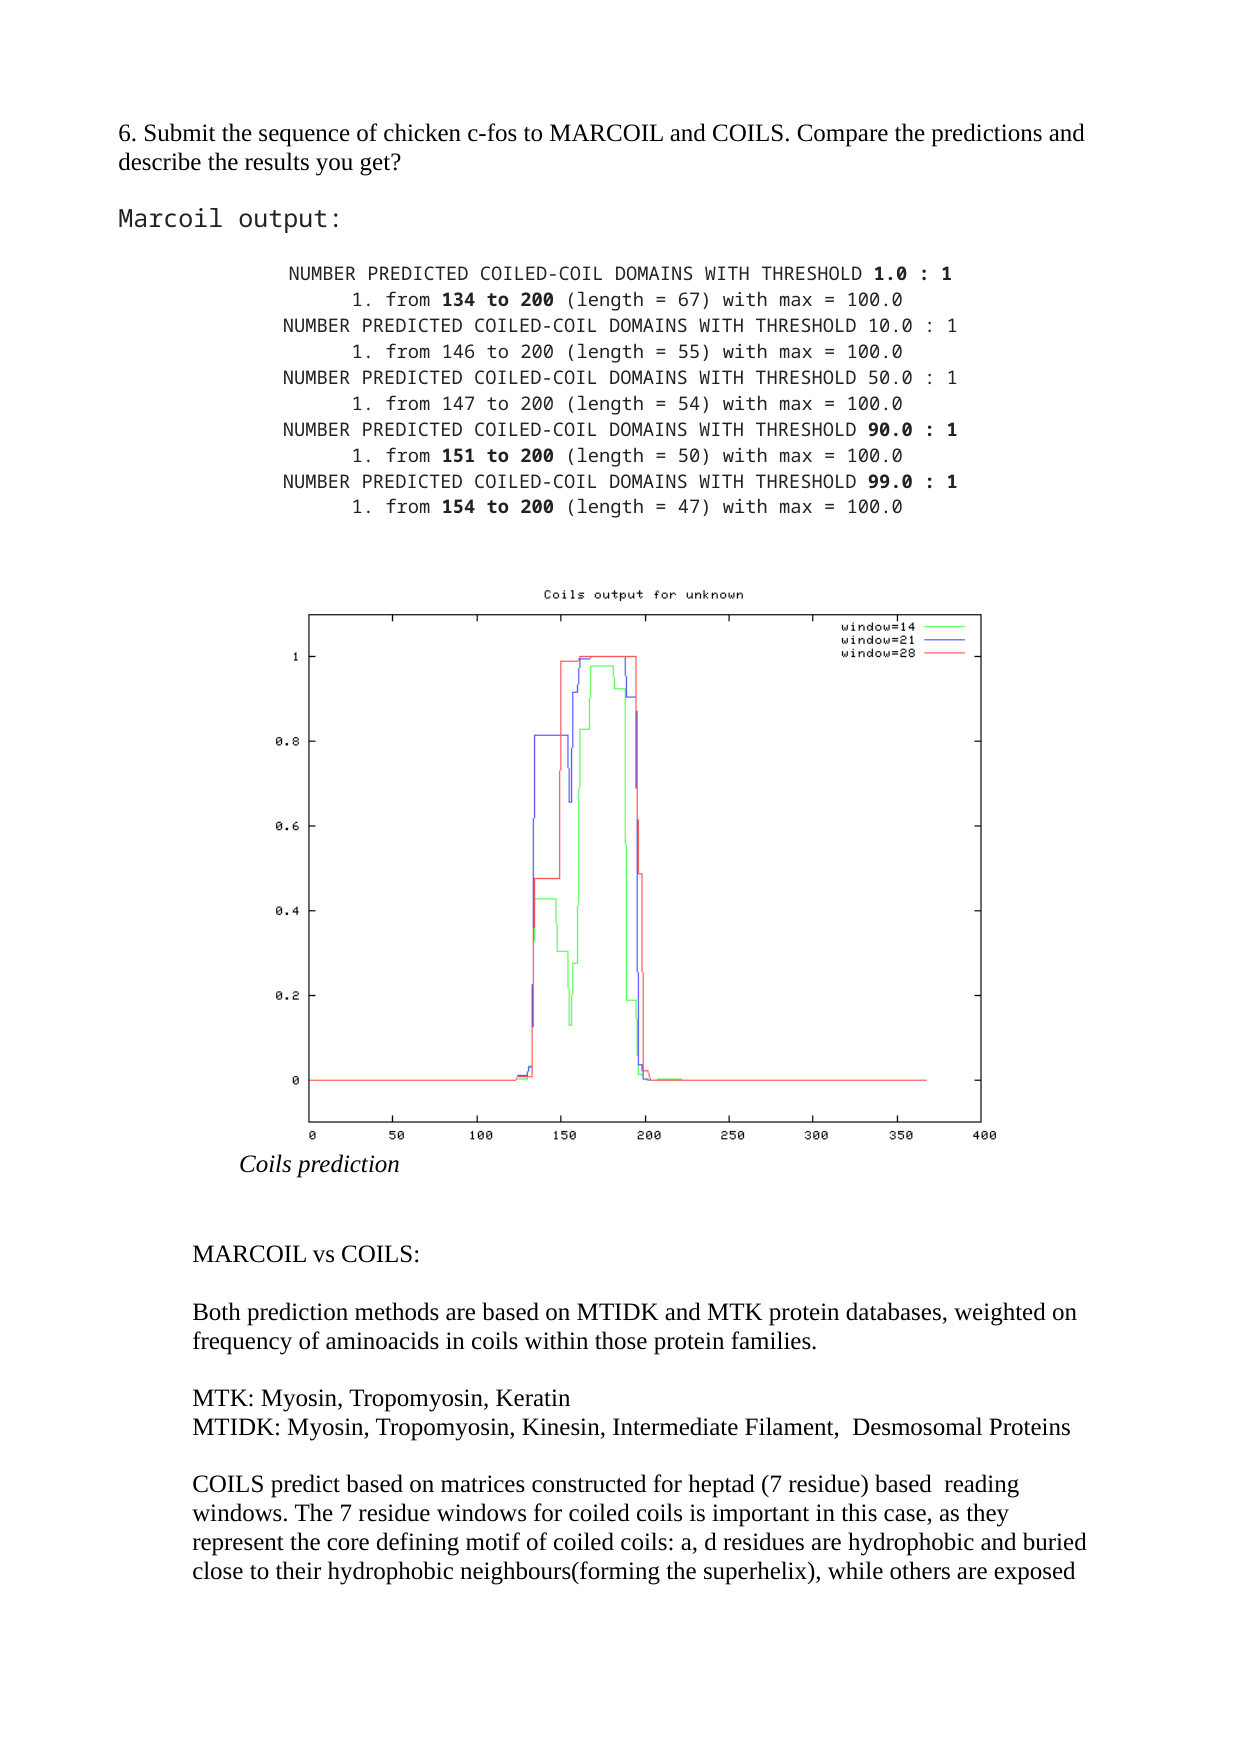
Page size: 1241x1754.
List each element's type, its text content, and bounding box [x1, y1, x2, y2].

text NUMBER PREDICTED COILED-COIL DOMAINS WITH THRESHOLD 50.0 : 1 [118, 364, 1122, 390]
text 1. from 134 to 200 (length = 67) with max = 100.0 [118, 286, 1122, 313]
text Marcoil output: [118, 201, 1122, 235]
text 1. from 146 to 200 (length = 55) with max = 100.0 [118, 338, 1122, 364]
text NUMBER PREDICTED COILED-COIL DOMAINS WITH THRESHOLD 1.0 : 1 [118, 261, 1122, 286]
text NUMBER PREDICTED COILED-COIL DOMAINS WITH THRESHOLD 90.0 : 1 [118, 416, 1122, 442]
picture [238, 576, 1002, 1149]
text Coils prediction [239, 1149, 1001, 1177]
text NUMBER PREDICTED COILED-COIL DOMAINS WITH THRESHOLD 10.0 : 1 [118, 313, 1122, 338]
text 1. from 151 to 200 (length = 50) with max = 100.0 [118, 442, 1122, 468]
text COILS predict based on matrices constructed for heptad (7 residue) based reading windows. The 7 residue windows for coiled coils is important in this case, as they represent the core defining motif of coiled coils: a, d residues are hydrophobic and buried close to their hydrophobic neighbours(forming the superhelix), while others are exposed [118, 1469, 1122, 1584]
text MARCOIL vs COILS: [118, 1239, 1122, 1268]
text 1. from 147 to 200 (length = 54) with max = 100.0 [118, 390, 1122, 416]
text MTIDK: Myosin, Tropomyosin, Kinesin, Intermediate Filament, Desmosomal Proteins [118, 1412, 1122, 1441]
text 6. Submit the sequence of chicken c-fos to MARCOIL and COILS. Compare the predictions and describe the results you get? [118, 118, 1122, 176]
text Both prediction methods are based on MTIDK and MTK protein databases, weighted on frequency of aminoacids in coils within those protein families. [118, 1297, 1122, 1354]
text 1. from 154 to 200 (length = 47) with max = 100.0 [118, 494, 1122, 520]
text NUMBER PREDICTED COILED-COIL DOMAINS WITH THRESHOLD 99.0 : 1 [118, 468, 1122, 494]
text MTK: Myosin, Tropomyosin, Keratin [118, 1383, 1122, 1412]
